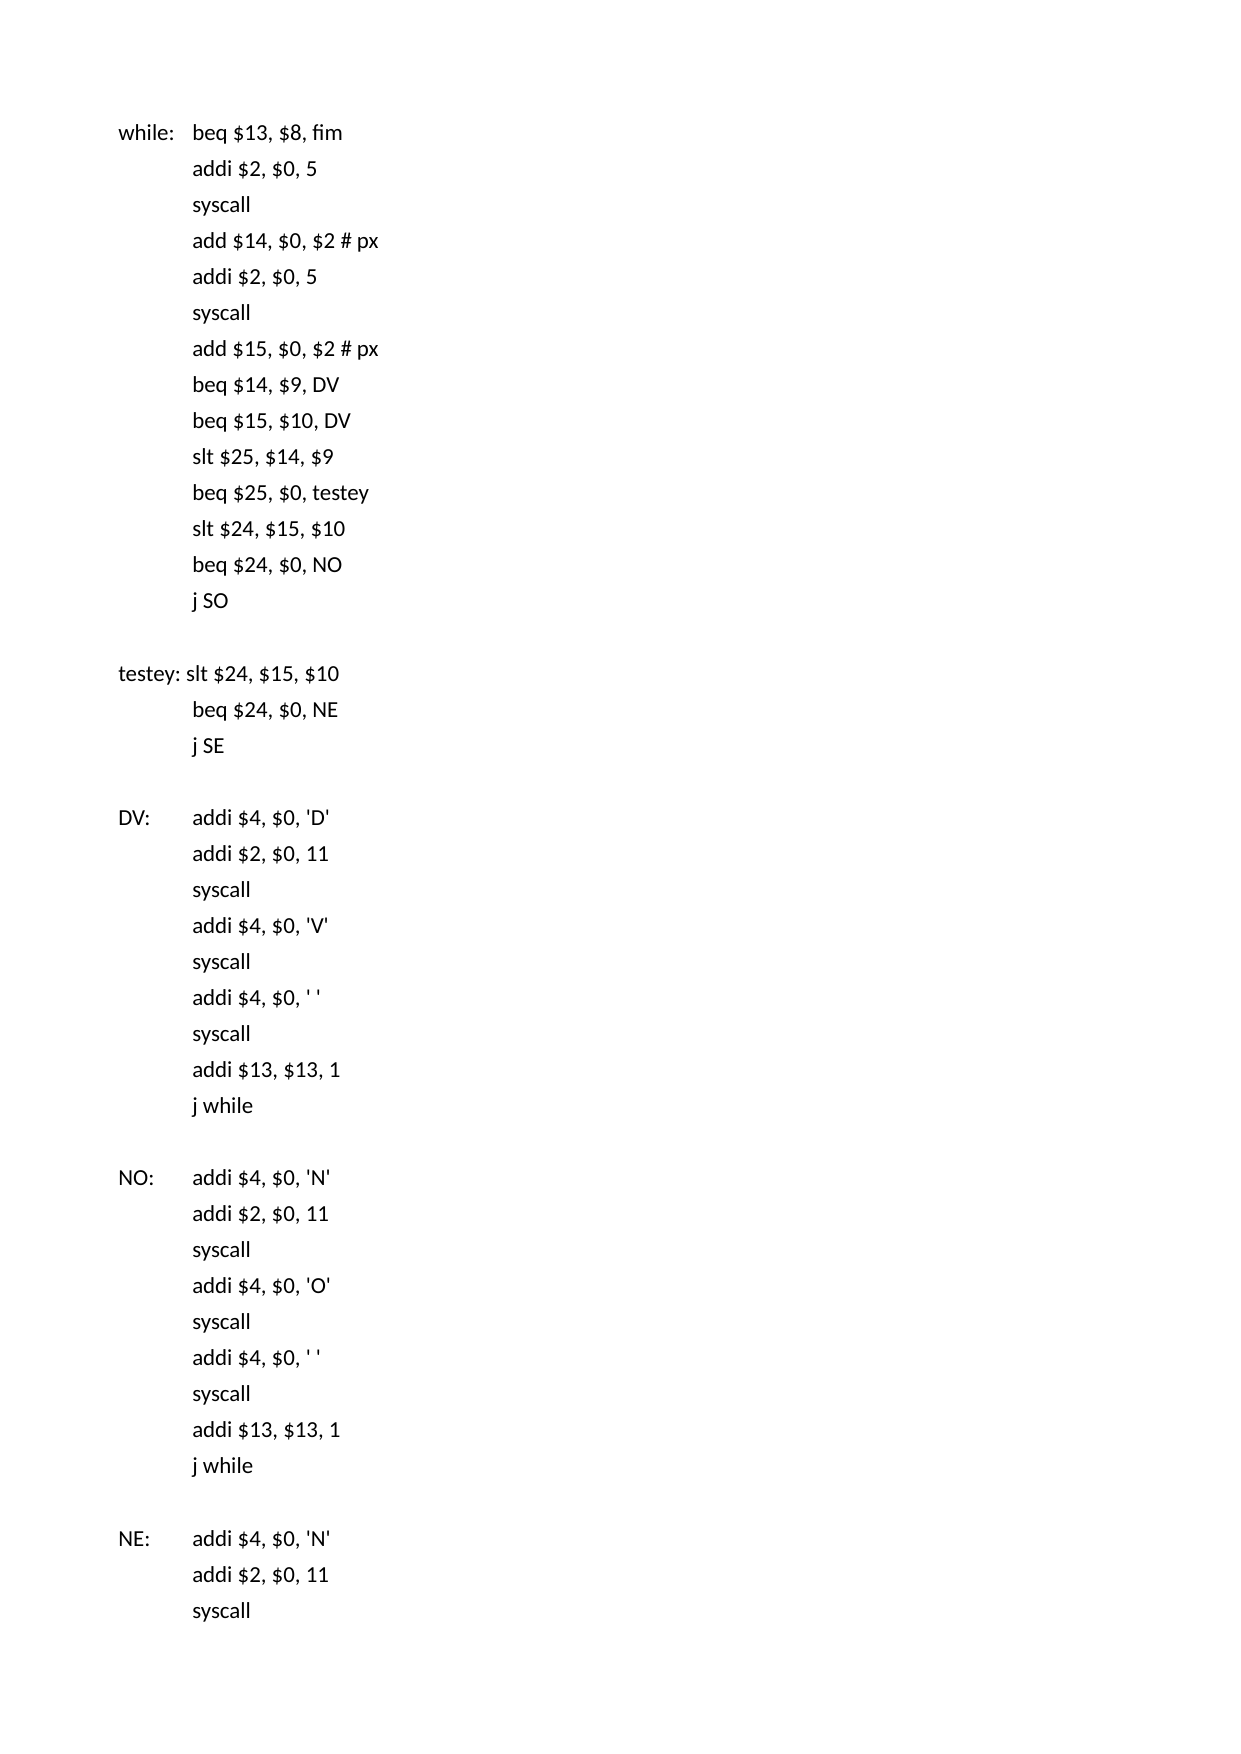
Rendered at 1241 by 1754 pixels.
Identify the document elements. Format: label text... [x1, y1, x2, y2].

text addi $2, $0, 11 [118, 1560, 1122, 1588]
text syscall [118, 190, 1122, 218]
text NE: addi $4, $0, 'N' [118, 1524, 1122, 1552]
text beq $24, $0, NE [118, 695, 1122, 723]
text while: beq $13, $8, fim [118, 118, 1122, 146]
text add $14, $0, $2 # px [118, 226, 1122, 254]
text beq $24, $0, NO [118, 551, 1122, 579]
text addi $2, $0, 11 [118, 1199, 1122, 1227]
text syscall [118, 875, 1122, 903]
text NO: addi $4, $0, 'N' [118, 1163, 1122, 1191]
text add $15, $0, $2 # px [118, 334, 1122, 362]
text DV: addi $4, $0, 'D' [118, 803, 1122, 831]
text syscall [118, 1307, 1122, 1336]
text syscall [118, 947, 1122, 975]
text slt $24, $15, $10 [118, 514, 1122, 543]
text syscall [118, 1235, 1122, 1263]
text syscall [118, 1596, 1122, 1624]
text syscall [118, 1019, 1122, 1047]
text j while [118, 1452, 1122, 1480]
text addi $2, $0, 5 [118, 154, 1122, 182]
text testey: slt $24, $15, $10 [118, 659, 1122, 687]
text beq $14, $9, DV [118, 370, 1122, 398]
text slt $25, $14, $9 [118, 442, 1122, 471]
text j SE [118, 731, 1122, 759]
text addi $4, $0, 'O' [118, 1271, 1122, 1299]
text syscall [118, 298, 1122, 326]
text syscall [118, 1379, 1122, 1408]
text addi $4, $0, 'V' [118, 911, 1122, 939]
text addi $2, $0, 5 [118, 262, 1122, 290]
text beq $25, $0, testey [118, 478, 1122, 507]
text addi $13, $13, 1 [118, 1416, 1122, 1444]
text j while [118, 1091, 1122, 1119]
text beq $15, $10, DV [118, 406, 1122, 434]
text addi $2, $0, 11 [118, 839, 1122, 867]
text addi $4, $0, ' ' [118, 983, 1122, 1011]
text addi $13, $13, 1 [118, 1055, 1122, 1083]
text addi $4, $0, ' ' [118, 1343, 1122, 1372]
text j SO [118, 587, 1122, 615]
